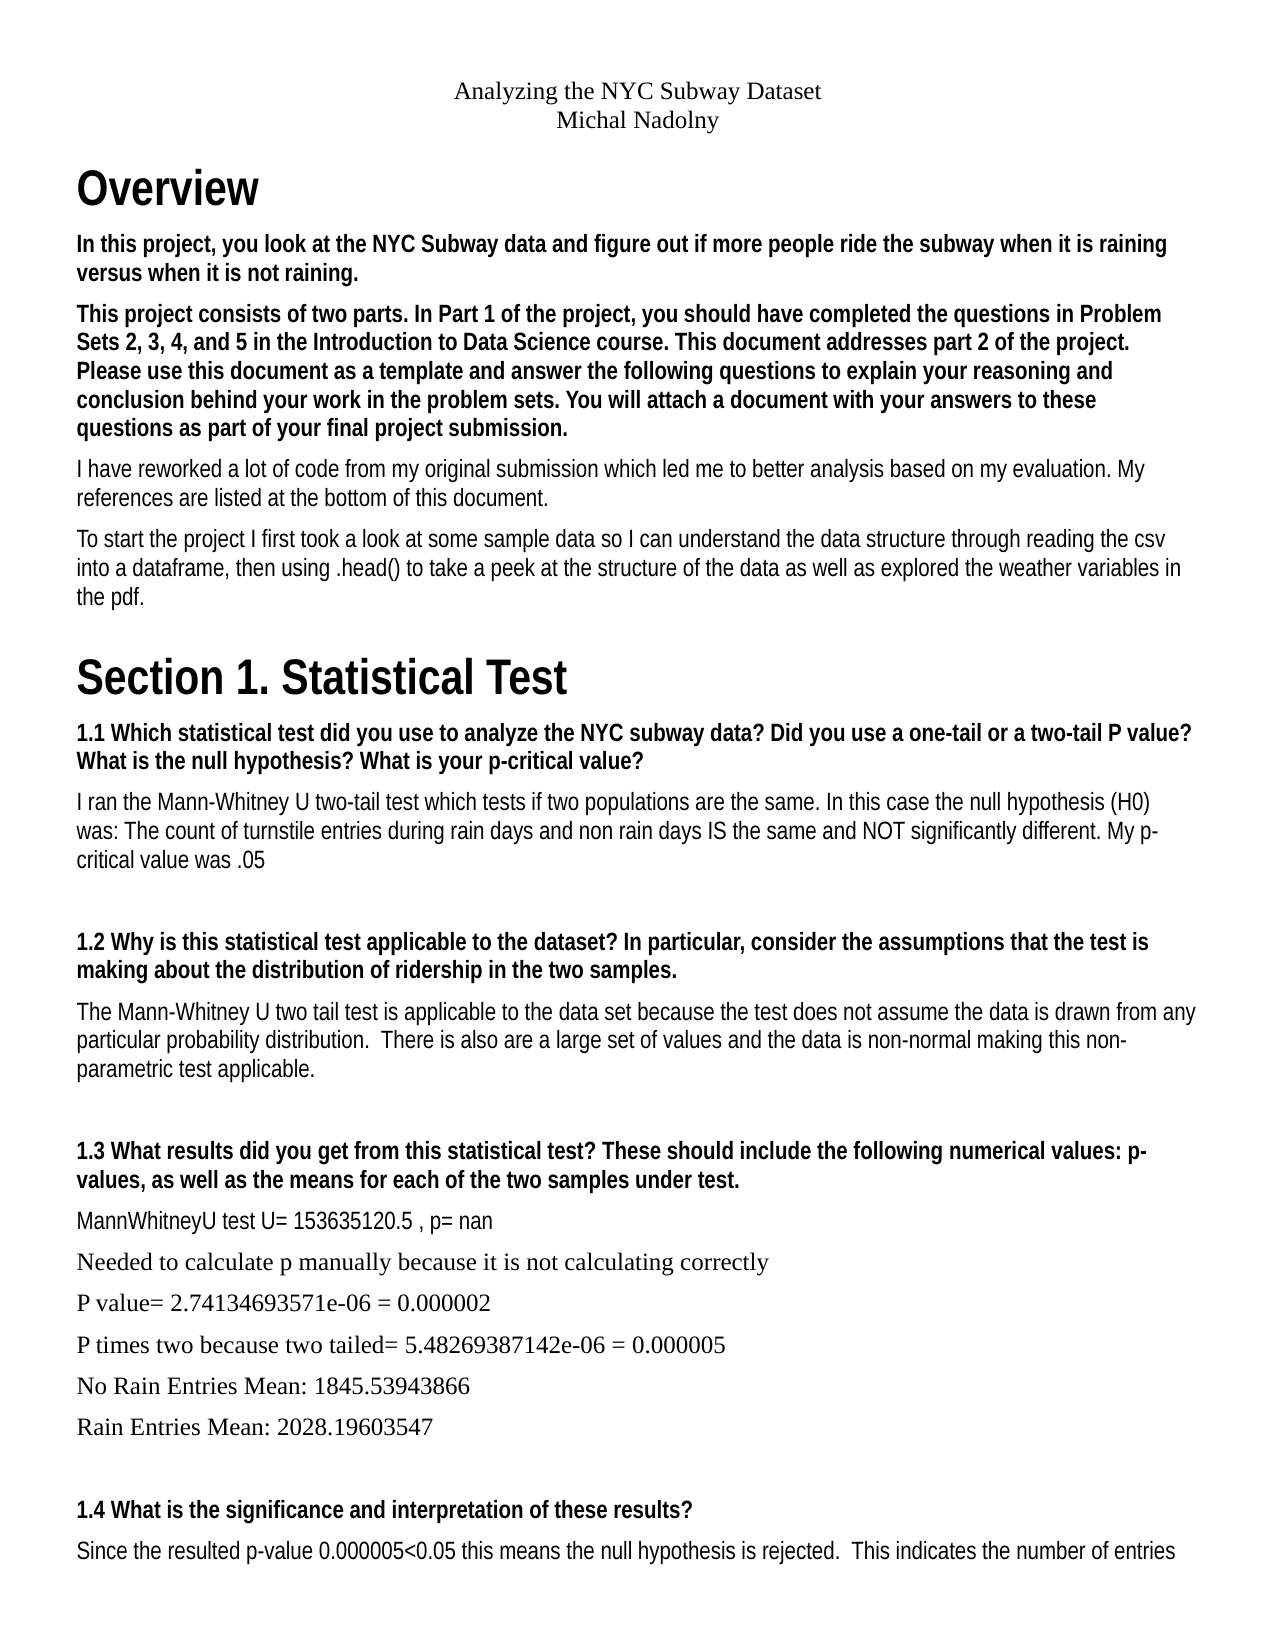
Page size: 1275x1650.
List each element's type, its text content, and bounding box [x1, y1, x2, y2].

text I ran the Mann-Whitney U two-tail test which tests if two populations are the same. In this case the null hypothesis (H0) was: The count of turnstile entries during rain days and non rain days IS the same and NOT significantly different. My p-critical value was .05 [76, 787, 1198, 873]
text Since the resulted p-value 0.000005<0.05 this means the null hypothesis is rejected. This indicates the number of entries [76, 1536, 1198, 1564]
text Needed to calculate p manually because it is not calculating correctly [76, 1247, 1198, 1276]
subtitle Overview [76, 159, 1198, 216]
text 1.2 Why is this statistical test applicable to the dataset? In particular, consider the assumptions that the test is making about the distribution of ridership in the two samples. [76, 927, 1198, 984]
text 1.1 Which statistical test did you use to analyze the NYC subway data? Did you use a one-tail or a two-tail P value? What is the null hypothesis? What is your p-critical value? [76, 717, 1198, 775]
text I have reworked a lot of code from my original submission which led me to better analysis based on my evaluation. My references are listed at the bottom of this document. [76, 454, 1198, 512]
subtitle Section 1. Statistical Test [76, 648, 1198, 705]
text To start the project I first took a look at some sample data so I can understand the data structure through reading the csv into a dataframe, then using .head() to take a peek at the structure of the data as well as explored the weather variables in the pdf. [76, 524, 1198, 610]
text 1.4 What is the significance and interpretation of these results? [76, 1494, 1198, 1523]
text Rain Entries Mean: 2028.19603547 [76, 1412, 1198, 1441]
text MannWhitneyU test U= 153635120.5 , p= nan [76, 1206, 1198, 1235]
text 1.3 What results did you get from this statistical test? These should include the following numerical values: p-values, as well as the means for each of the two samples under test. [76, 1136, 1198, 1193]
text Analyzing the NYC Subway Dataset [76, 76, 1198, 105]
text The Mann-Whitney U two tail test is applicable to the data set because the test does not assume the data is drawn from any particular probability distribution. There is also are a large set of values and the data is non-normal making this non-parametric test applicable. [76, 997, 1198, 1083]
text This project consists of two parts. In Part 1 of the project, you should have completed the questions in Problem Sets 2, 3, 4, and 5 in the Introduction to Data Science course. This document addresses part 2 of the project. Please use this document as a template and answer the following questions to explain your reasoning and conclusion behind your work in the problem sets. You will attach a document with your answers to these questions as part of your final project submission. [76, 299, 1198, 442]
text In this project, you look at the NYC Subway data and figure out if more people ride the subway when it is raining versus when it is not raining. [76, 229, 1198, 286]
text Michal Nadolny [76, 105, 1198, 134]
text P times two because two tailed= 5.48269387142e-06 = 0.000005 [76, 1330, 1198, 1358]
text P value= 2.74134693571e-06 = 0.000002 [76, 1288, 1198, 1317]
text No Rain Entries Mean: 1845.53943866 [76, 1371, 1198, 1400]
